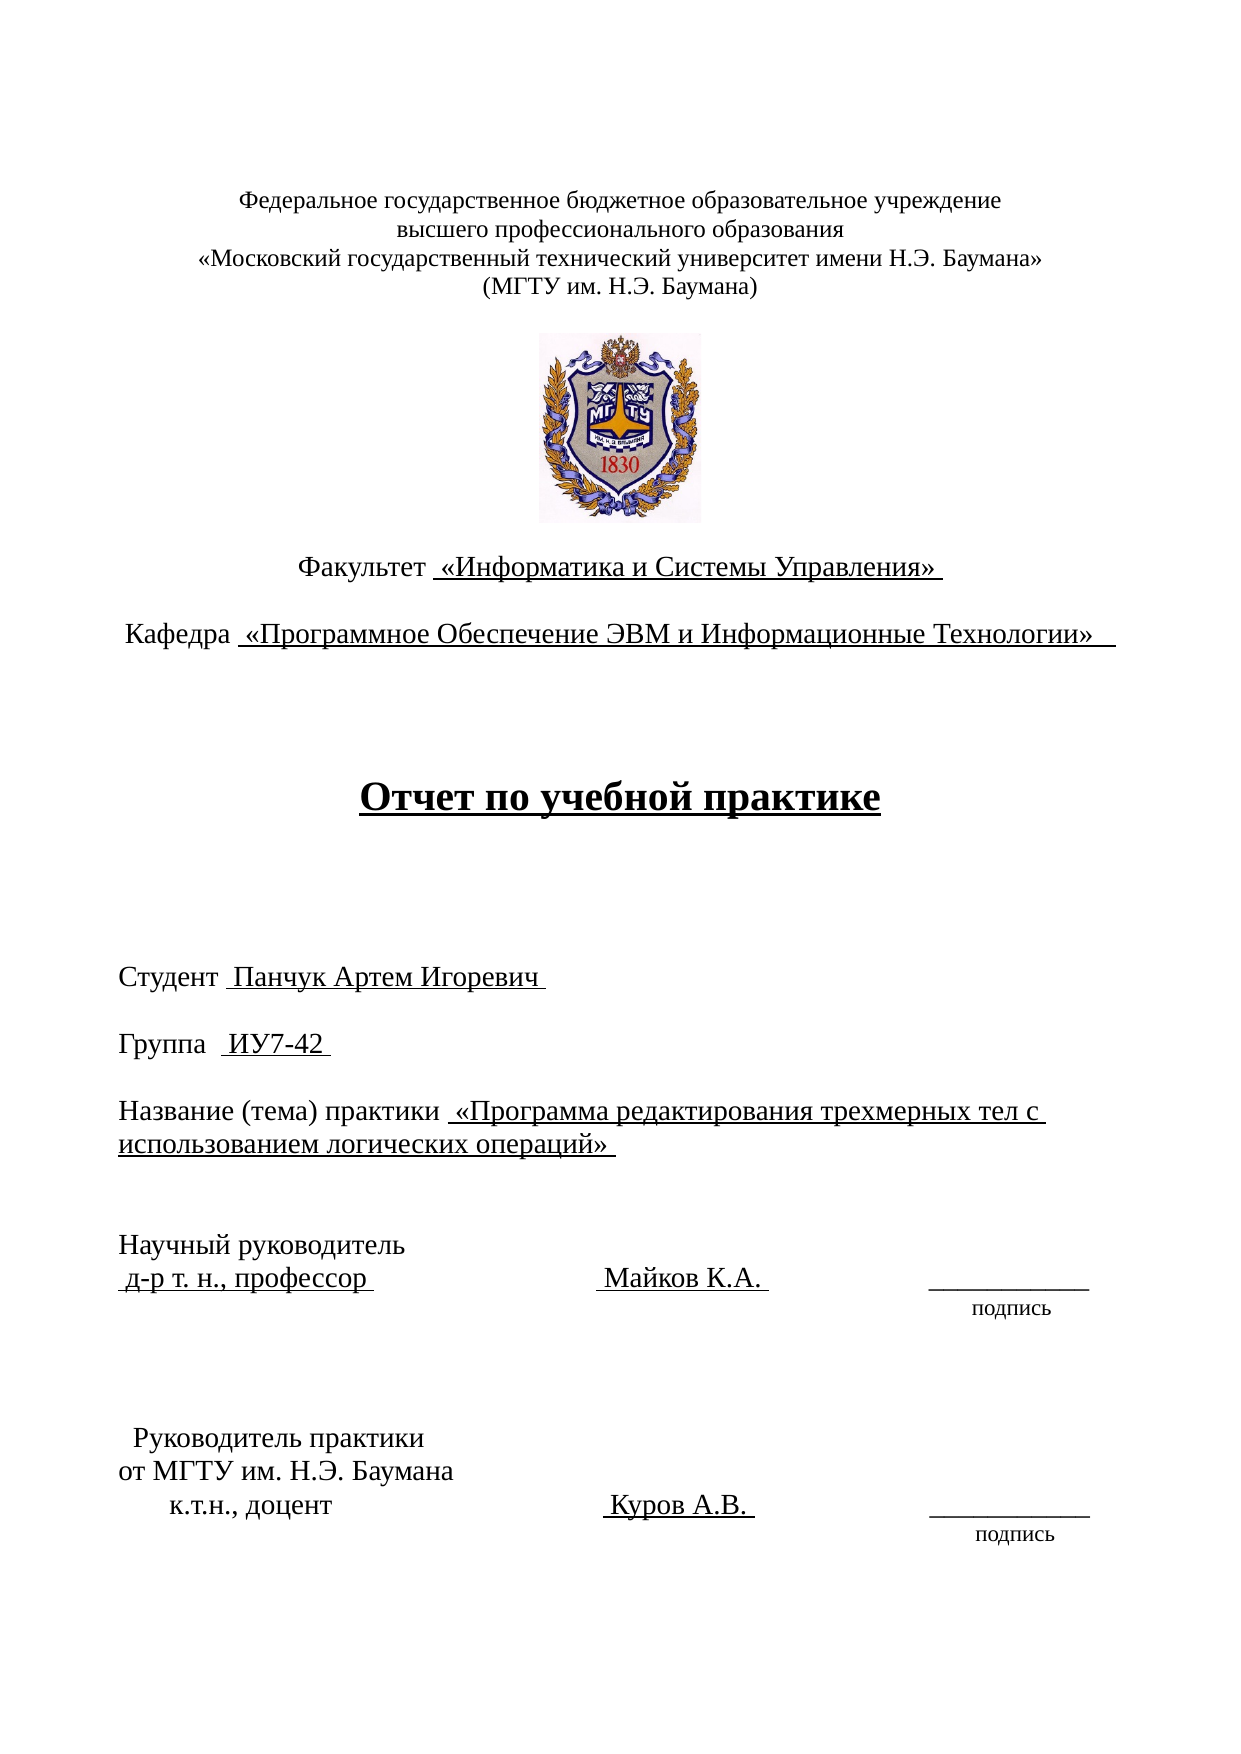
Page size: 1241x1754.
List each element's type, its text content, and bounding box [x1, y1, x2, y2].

text к.т.н., доцент Куров А.В. ___________ [118, 1487, 1122, 1521]
text Группа ИУ7-42 [118, 1026, 1122, 1059]
text Факультет «Информатика и Системы Управления» [118, 549, 1122, 583]
text Отчет по учебной практике [118, 772, 1122, 820]
text «Московский государственный технический университет имени Н.Э. Баумана» [118, 243, 1122, 271]
picture [539, 333, 702, 523]
text Научный руководитель [118, 1227, 1122, 1261]
text Название (тема) практики «Программа редактирования трехмерных тел с использованием логических операций» [118, 1093, 1122, 1160]
text от МГТУ им. Н.Э. Баумана [118, 1453, 1122, 1487]
text подпись [118, 1294, 1122, 1321]
text Федеральное государственное бюджетное образовательное учреждение [118, 185, 1122, 214]
text Руководитель практики [118, 1420, 1122, 1453]
text подпись [561, 1521, 1122, 1547]
text (МГТУ им. Н.Э. Баумана) [118, 271, 1122, 300]
text Кафедра «Программное Обеспечение ЭВМ и Информационные Технологии» [118, 616, 1122, 650]
text Студент Панчук Артем Игоревич [118, 959, 1122, 992]
text д-р т. н., профессор Майков К.А. ___________ [118, 1261, 1122, 1294]
text высшего профессионального образования [118, 214, 1122, 243]
